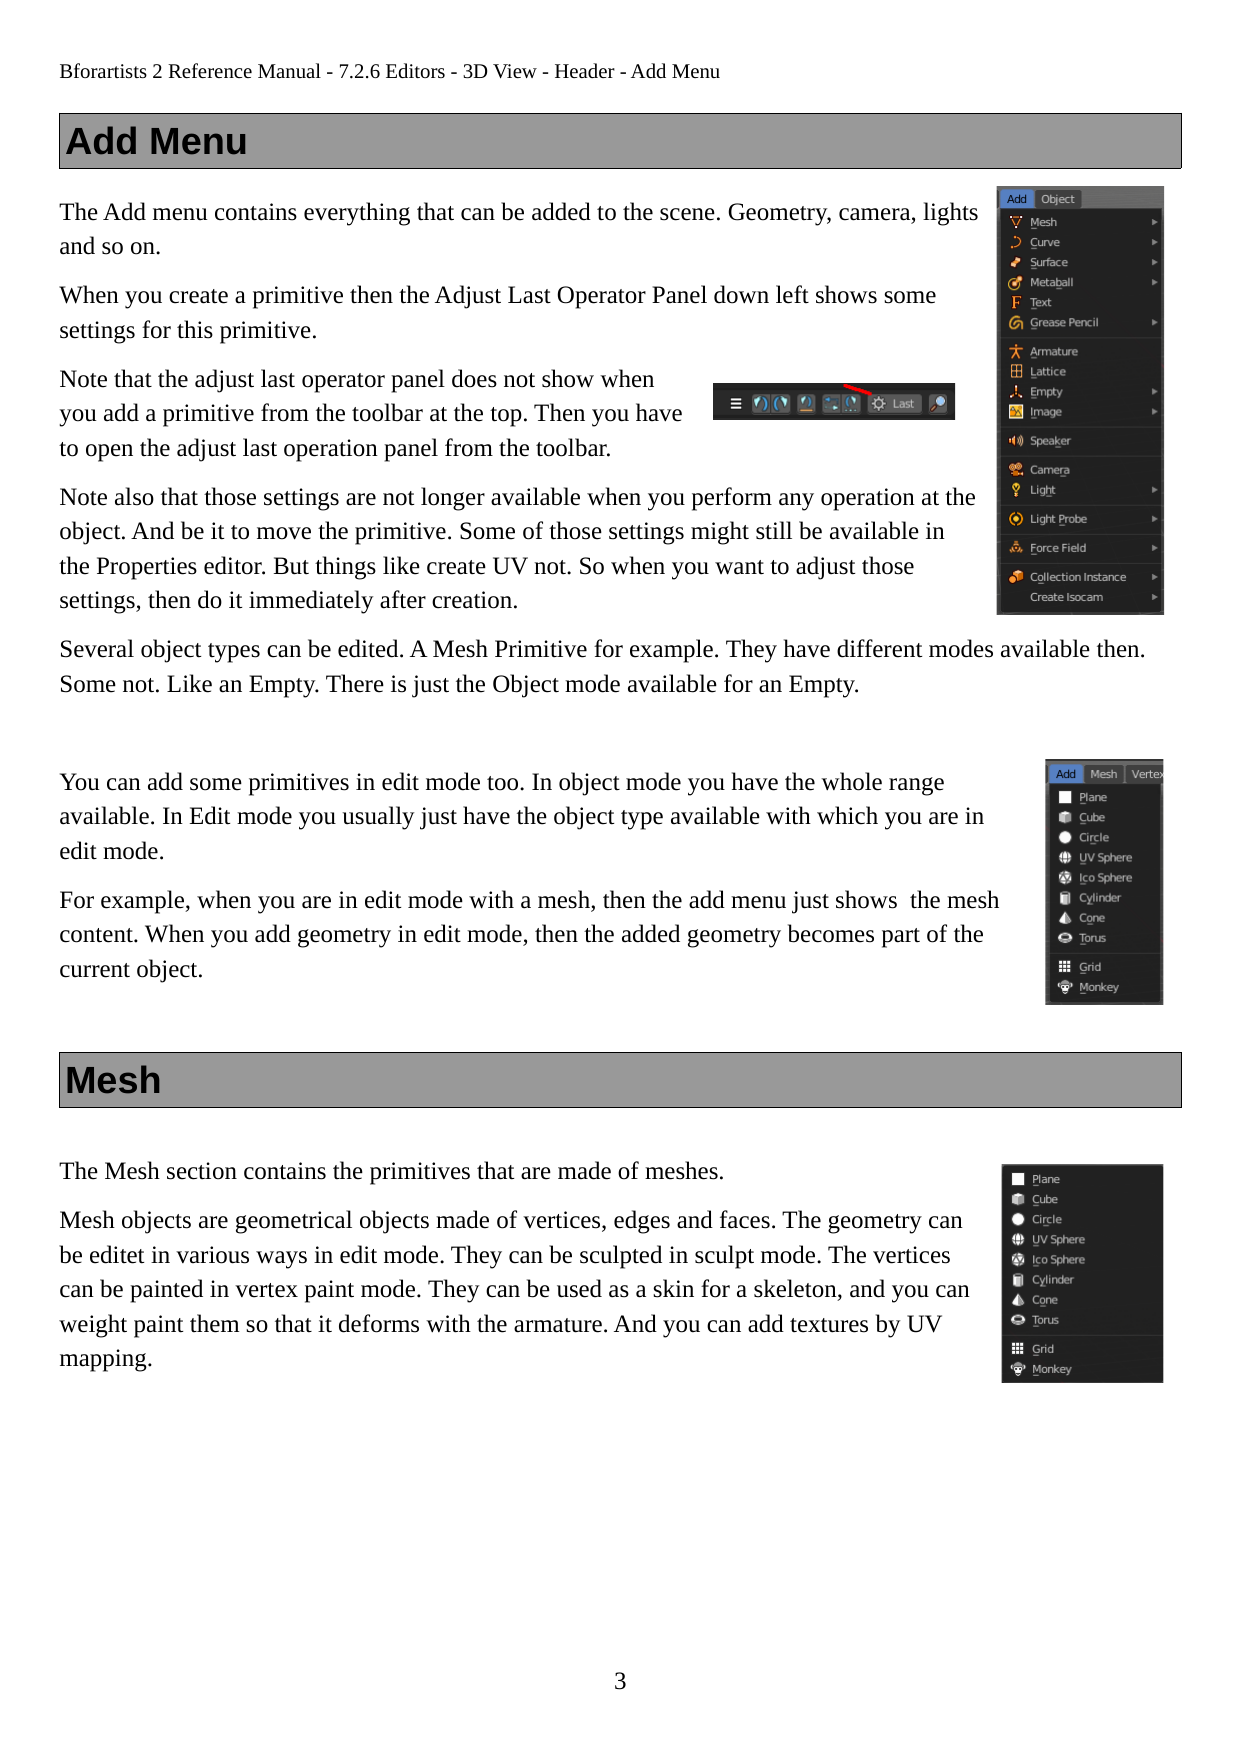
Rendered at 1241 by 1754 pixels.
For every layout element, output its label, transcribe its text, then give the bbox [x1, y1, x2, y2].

picture [996, 186, 1165, 615]
table_header Mesh [60, 1053, 1181, 1107]
text For example, when you are in edit mode with a mesh, then the add menu just shows the mesh content. When you add geometry in edit mode, then the added geometry becomes part of the current object. [59, 885, 1045, 983]
text The Mesh section contains the primitives that are made of meshes. [59, 1156, 1181, 1185]
text When you create a primitive then the Adjust Last Operator Panel down left shows some settings for this primitive. [59, 280, 996, 343]
picture [713, 383, 955, 420]
text Note that the adjust last operator panel does not show when you add a primitive from the toolbar at the top. Then you have to open the adjust last operation panel from the toolbar. [59, 364, 996, 461]
text The Add menu contains everything that can be added to the scene. Geometry, camera, lights and so on. [59, 197, 996, 260]
text Note also that those settings are not longer available when you perform any operation at the object. And be it to move the primitive. Some of those settings might still be available in the Properties editor. But things like create UV not. So when you want to adjust those settings, then do it immediately after creation. [59, 482, 996, 614]
text Mesh objects are geometrical objects made of vertices, edges and faces. The geometry can be editet in various ways in edit mode. They can be sculpted in sculpt mode. The vertices can be painted in vertex paint mode. They can be used as a skin for a skeleton, and you can weight paint them so that it deforms with the armature. And you can add textures by UV mapping. [59, 1205, 1001, 1372]
table_header Add Menu [60, 114, 1181, 168]
picture [1045, 759, 1164, 1005]
text You can add some primitives in edit mode too. In object mode you have the whole range available. In Edit mode you usually just have the object type available with which you are in edit mode. [59, 767, 1045, 864]
picture [1001, 1164, 1164, 1383]
text Several object types can be edited. A Mesh Primitive for example. They have different modes available then. Some not. Like an Empty. There is just the Object mode available for an Empty. [59, 634, 1181, 697]
